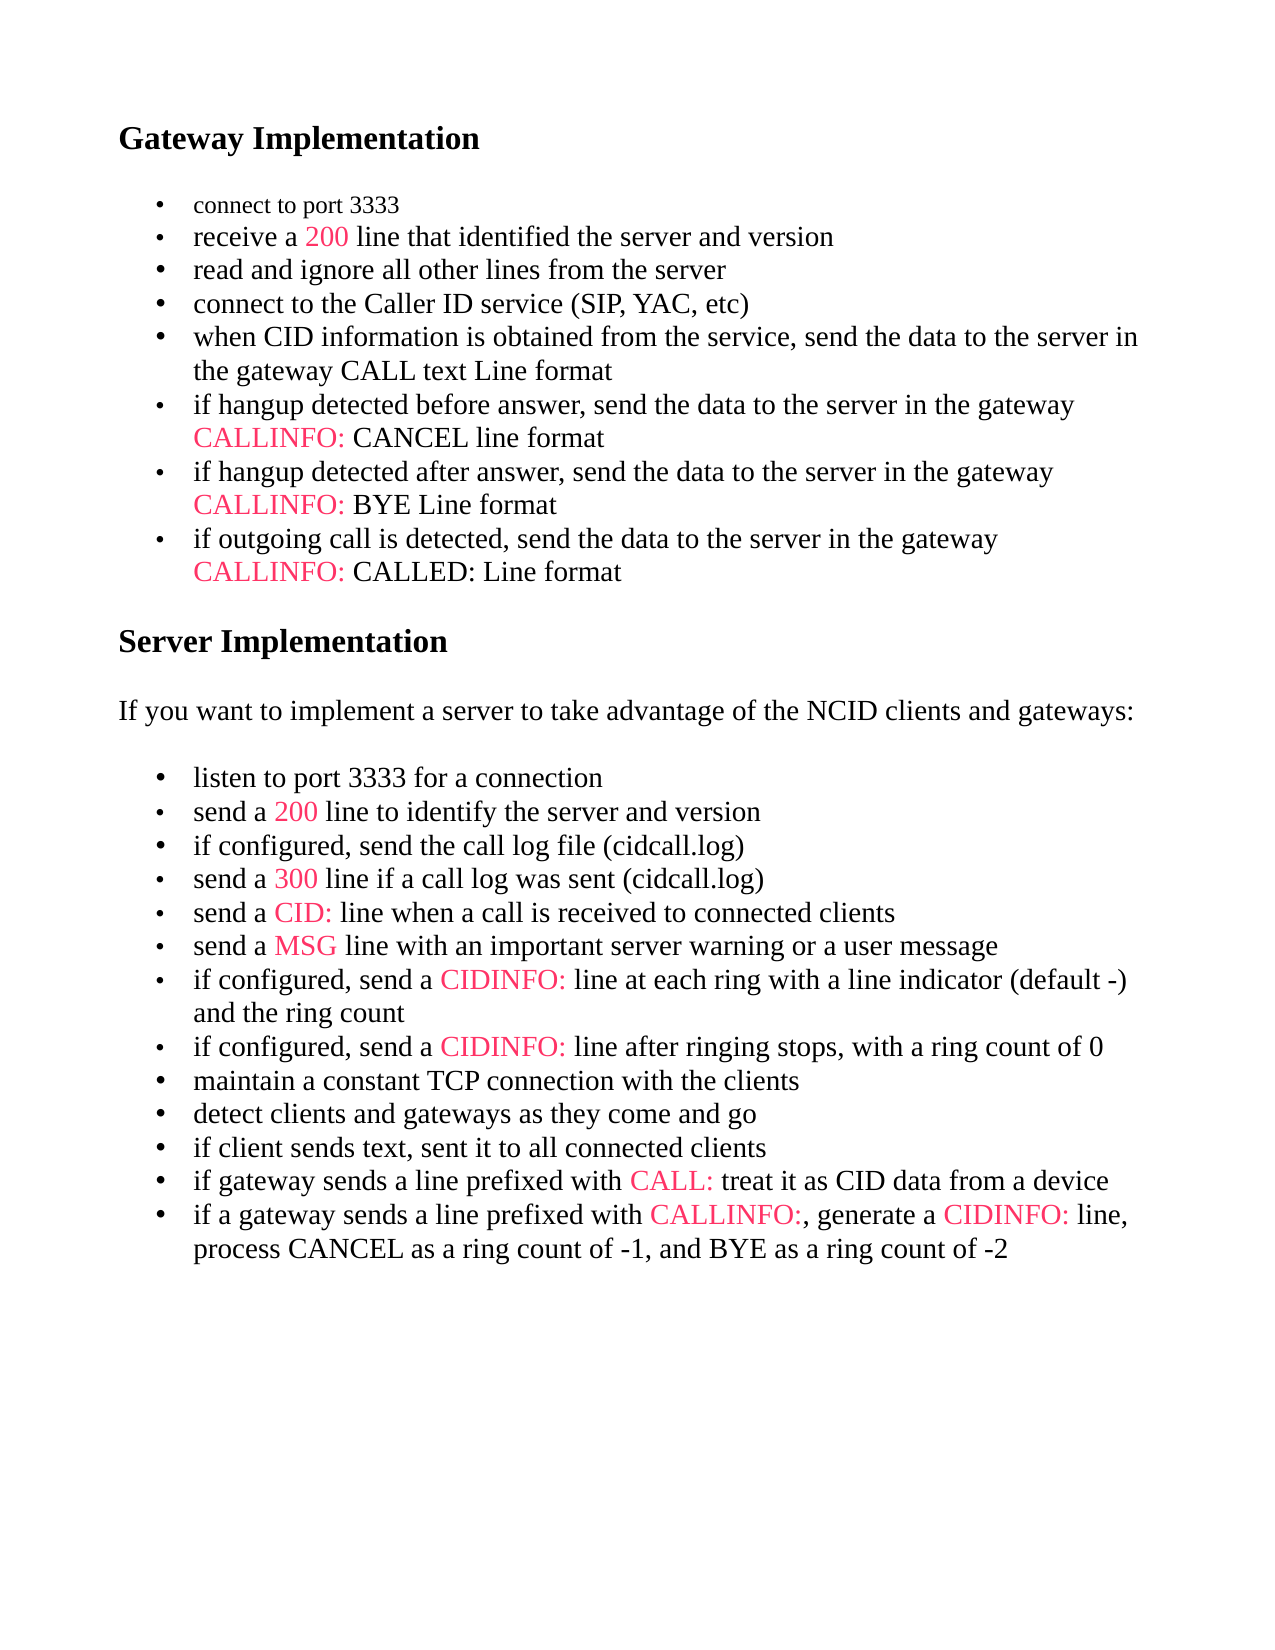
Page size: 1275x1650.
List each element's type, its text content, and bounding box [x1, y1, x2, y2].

list if configured, send a CIDINFO: line at each ring with a line indicator (default -) and the ring count [156, 962, 1157, 1029]
list send a 300 line if a call log was sent (cidcall.log) [156, 861, 1157, 895]
list if hangup detected before answer, send the data to the server in the gateway CALLINFO: CANCEL line format [156, 387, 1157, 454]
list send a 200 line to identify the server and version [156, 794, 1157, 828]
list connect to port 3333 [156, 190, 1157, 219]
list send a CID: line when a call is received to connected clients [156, 895, 1157, 928]
list if gateway sends a line prefixed with CALL: treat it as CID data from a device [156, 1163, 1157, 1197]
list if configured, send the call log file (cidcall.log) [156, 828, 1157, 861]
list receive a 200 line that identified the server and version [156, 219, 1157, 252]
list maintain a constant TCP connection with the clients [156, 1063, 1157, 1096]
list detect clients and gateways as they come and go [156, 1096, 1157, 1130]
list if hangup detected after answer, send the data to the server in the gateway CALLINFO: BYE Line format [156, 454, 1157, 521]
text If you want to implement a server to take advantage of the NCID clients and gateways: [118, 693, 1157, 727]
list read and ignore all other lines from the server [156, 252, 1157, 286]
list when CID information is obtained from the service, send the data to the server in the gateway CALL text Line format [156, 319, 1157, 387]
text Server Implementation [118, 622, 1157, 660]
list listen to port 3333 for a connection [156, 761, 1157, 794]
list send a MSG line with an important server warning or a user message [156, 928, 1157, 962]
text Gateway Implementation [118, 118, 1157, 156]
list connect to the Caller ID service (SIP, YAC, etc) [156, 286, 1157, 319]
list if outgoing call is detected, send the data to the server in the gateway CALLINFO: CALLED: Line format [156, 521, 1157, 588]
list if client sends text, sent it to all connected clients [156, 1130, 1157, 1163]
list if a gateway sends a line prefixed with CALLINFO:, generate a CIDINFO: line, process CANCEL as a ring count of -1, and BYE as a ring count of -2 [156, 1197, 1157, 1264]
list if configured, send a CIDINFO: line after ringing stops, with a ring count of 0 [156, 1029, 1157, 1063]
